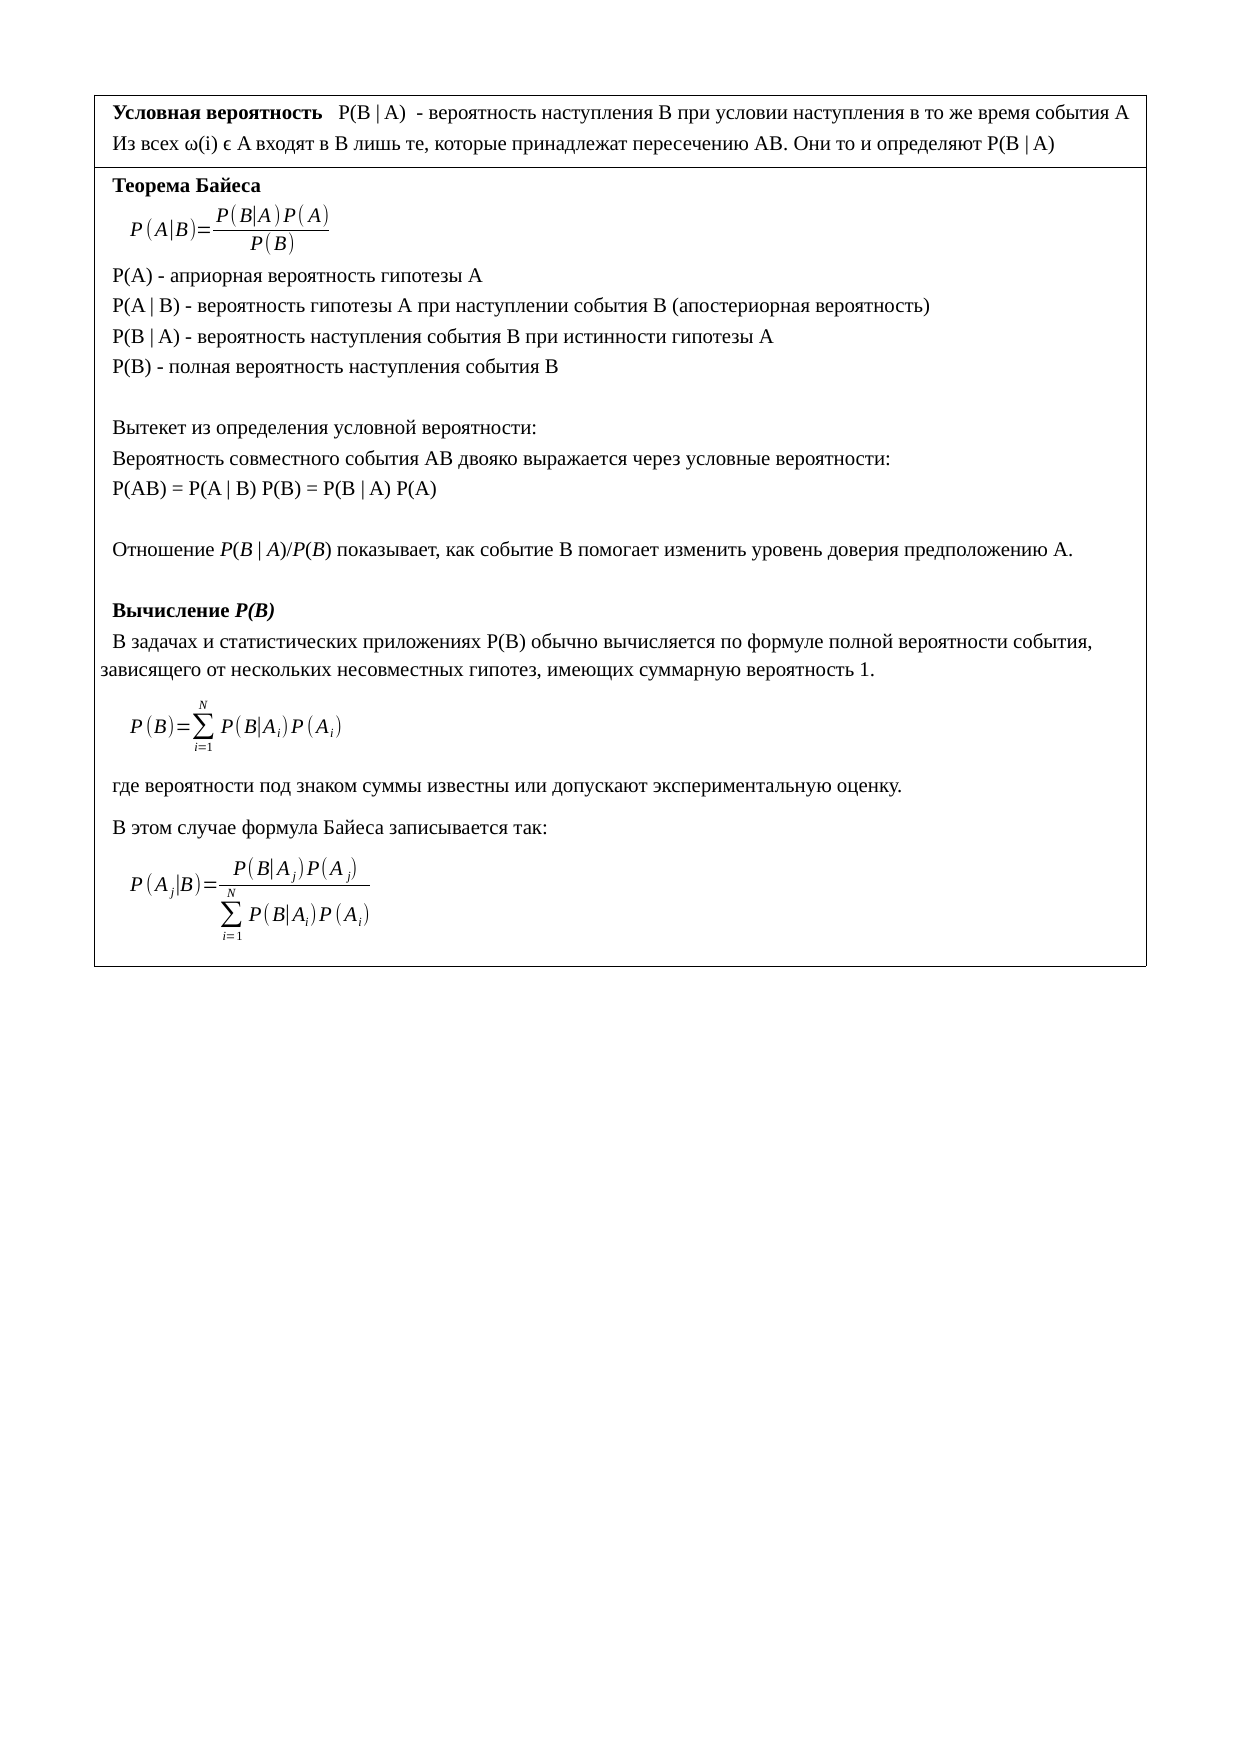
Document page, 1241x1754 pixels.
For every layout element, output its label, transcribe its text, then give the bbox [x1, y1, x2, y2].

table_cell Теорема Байеса P(A) - априорная вероятность гипотезы А P(A | B) - вероятность гипотезы А при наступлении события B (апостериорная вероятность) P(B | A) - вероятность наступления события B при истинности гипотезы A P(B) - полная вероятность наступления события B Вытекет из определения условной вероятности: Вероятность совместного события АВ двояко выражается через условные вероятности: P(AB) = P(A | B) P(B) = P(B | A) P(A) Отношение P(B | A)/P(B) показывает, как событие B помогает изменить уровень доверия предположению A. Вычисление P(B) В задачах и статистических приложениях P(B) обычно вычисляется по формуле полной вероятности события, зависящего от нескольких несовместных гипотез, имеющих суммарную вероятность 1. где вероятности под знаком суммы известны или допускают экспериментальную оценку. В этом случае формула Байеса записывается так: [95, 168, 1146, 966]
table_header Условная вероятность P(B | A) - вероятность наступления В при условии наступления в то же время события А Из всех ω(i) ϵ A входят в В лишь те, которые принадлежат пересечению АВ. Они то и определяют P(B | A) [95, 96, 1146, 167]
